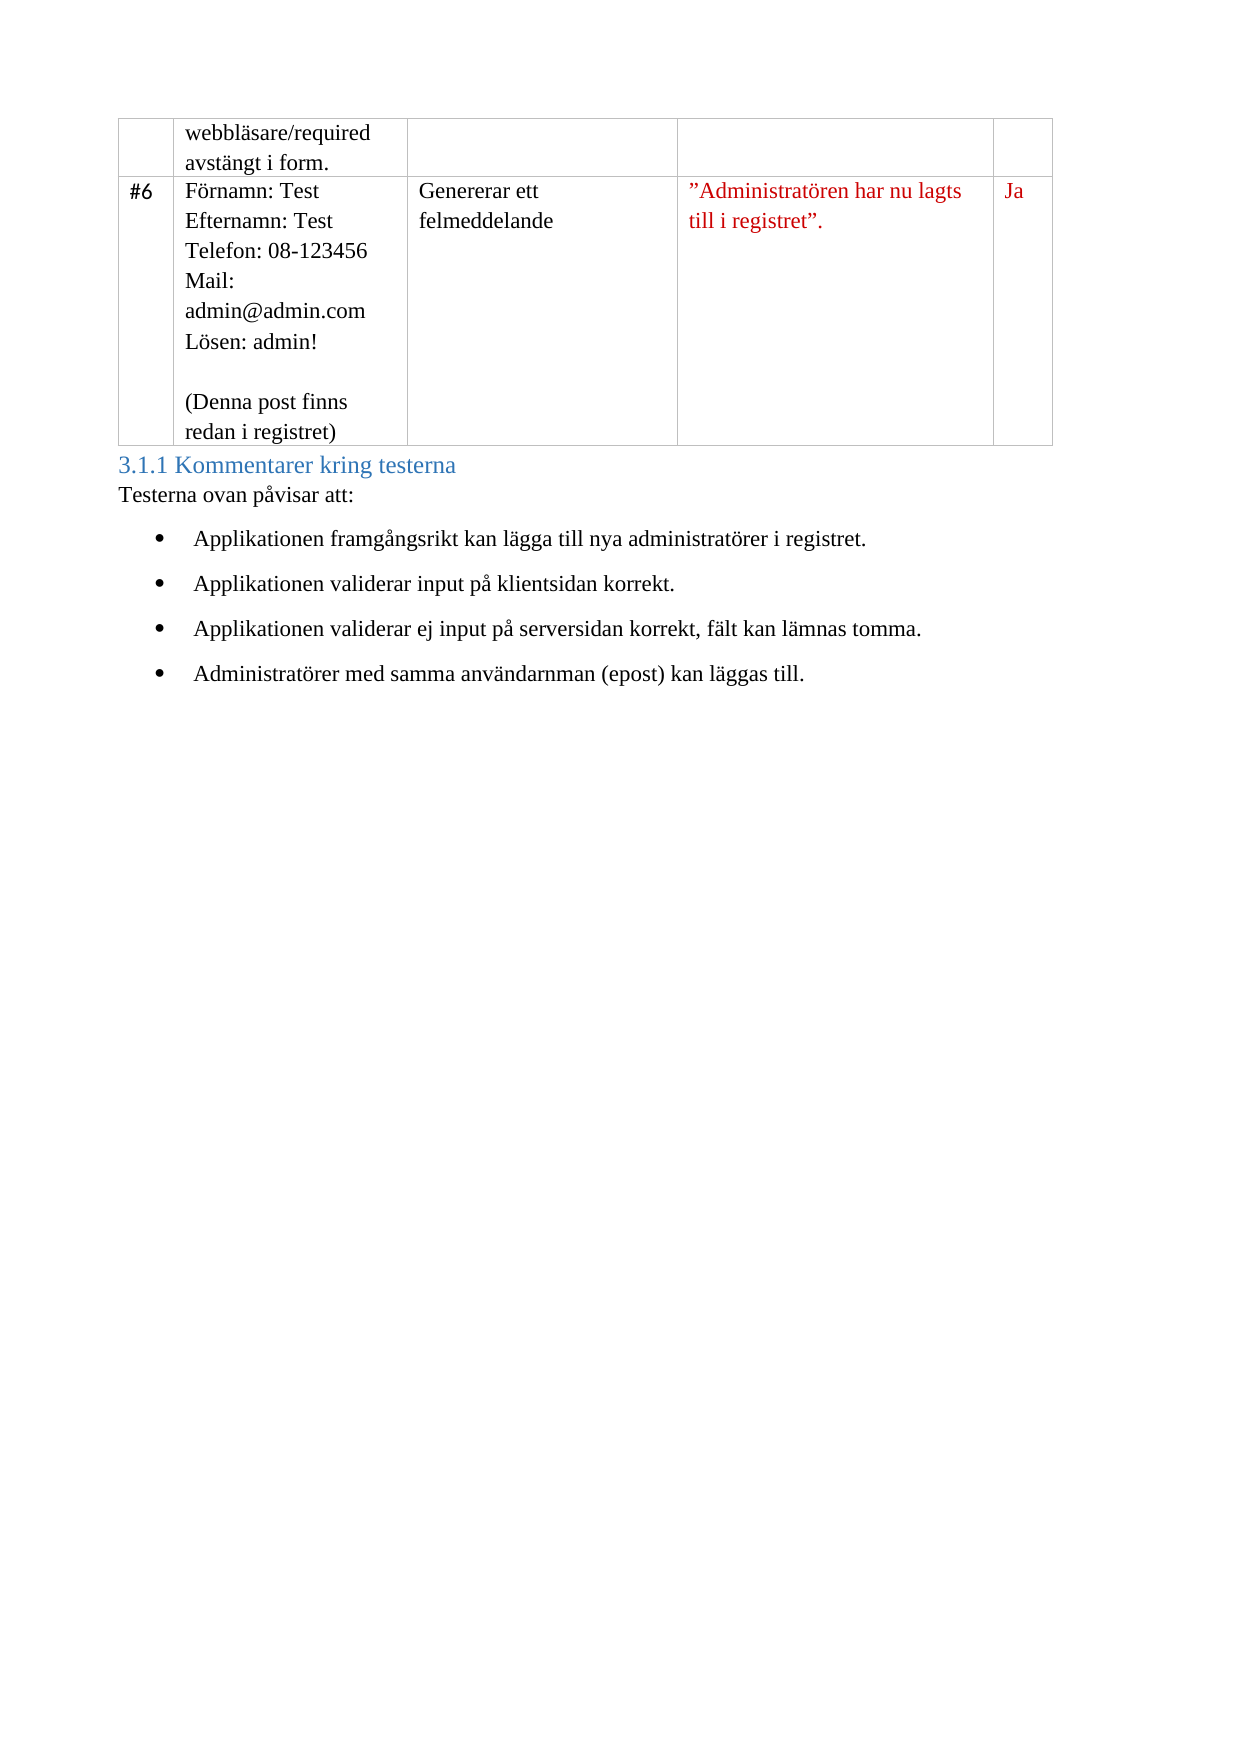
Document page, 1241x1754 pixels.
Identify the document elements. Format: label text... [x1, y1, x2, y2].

list Applikationen validerar ej input på serversidan korrekt, fält kan lämnas tomma. [156, 615, 1122, 641]
list Administratörer med samma användarnman (epost) kan läggas till. [156, 660, 1122, 686]
table_cell ”Administratören har nu lagts till i registret”. [678, 177, 993, 445]
table_cell Förnamn: Test Efternamn: Test Telefon: 08-123456 Mail: admin@admin.com Lösen: admin! (Denna post finns redan i registret) [174, 177, 407, 445]
list Applikationen validerar input på klientsidan korrekt. [156, 570, 1122, 597]
table_cell #6 [119, 177, 173, 445]
table_cell [678, 119, 993, 176]
table_cell [119, 119, 173, 176]
subtitle 3.1.1 Kommentarer kring testerna [118, 450, 1122, 479]
table_cell Ja [994, 177, 1052, 445]
table_cell webbläsare/required avstängt i form. [174, 119, 407, 176]
table_cell Genererar ett felmeddelande [408, 177, 677, 445]
list Applikationen framgångsrikt kan lägga till nya administratörer i registret. [156, 526, 1122, 552]
table_cell [408, 119, 677, 176]
table_cell [994, 119, 1052, 176]
text Testerna ovan påvisar att: [118, 481, 1122, 507]
